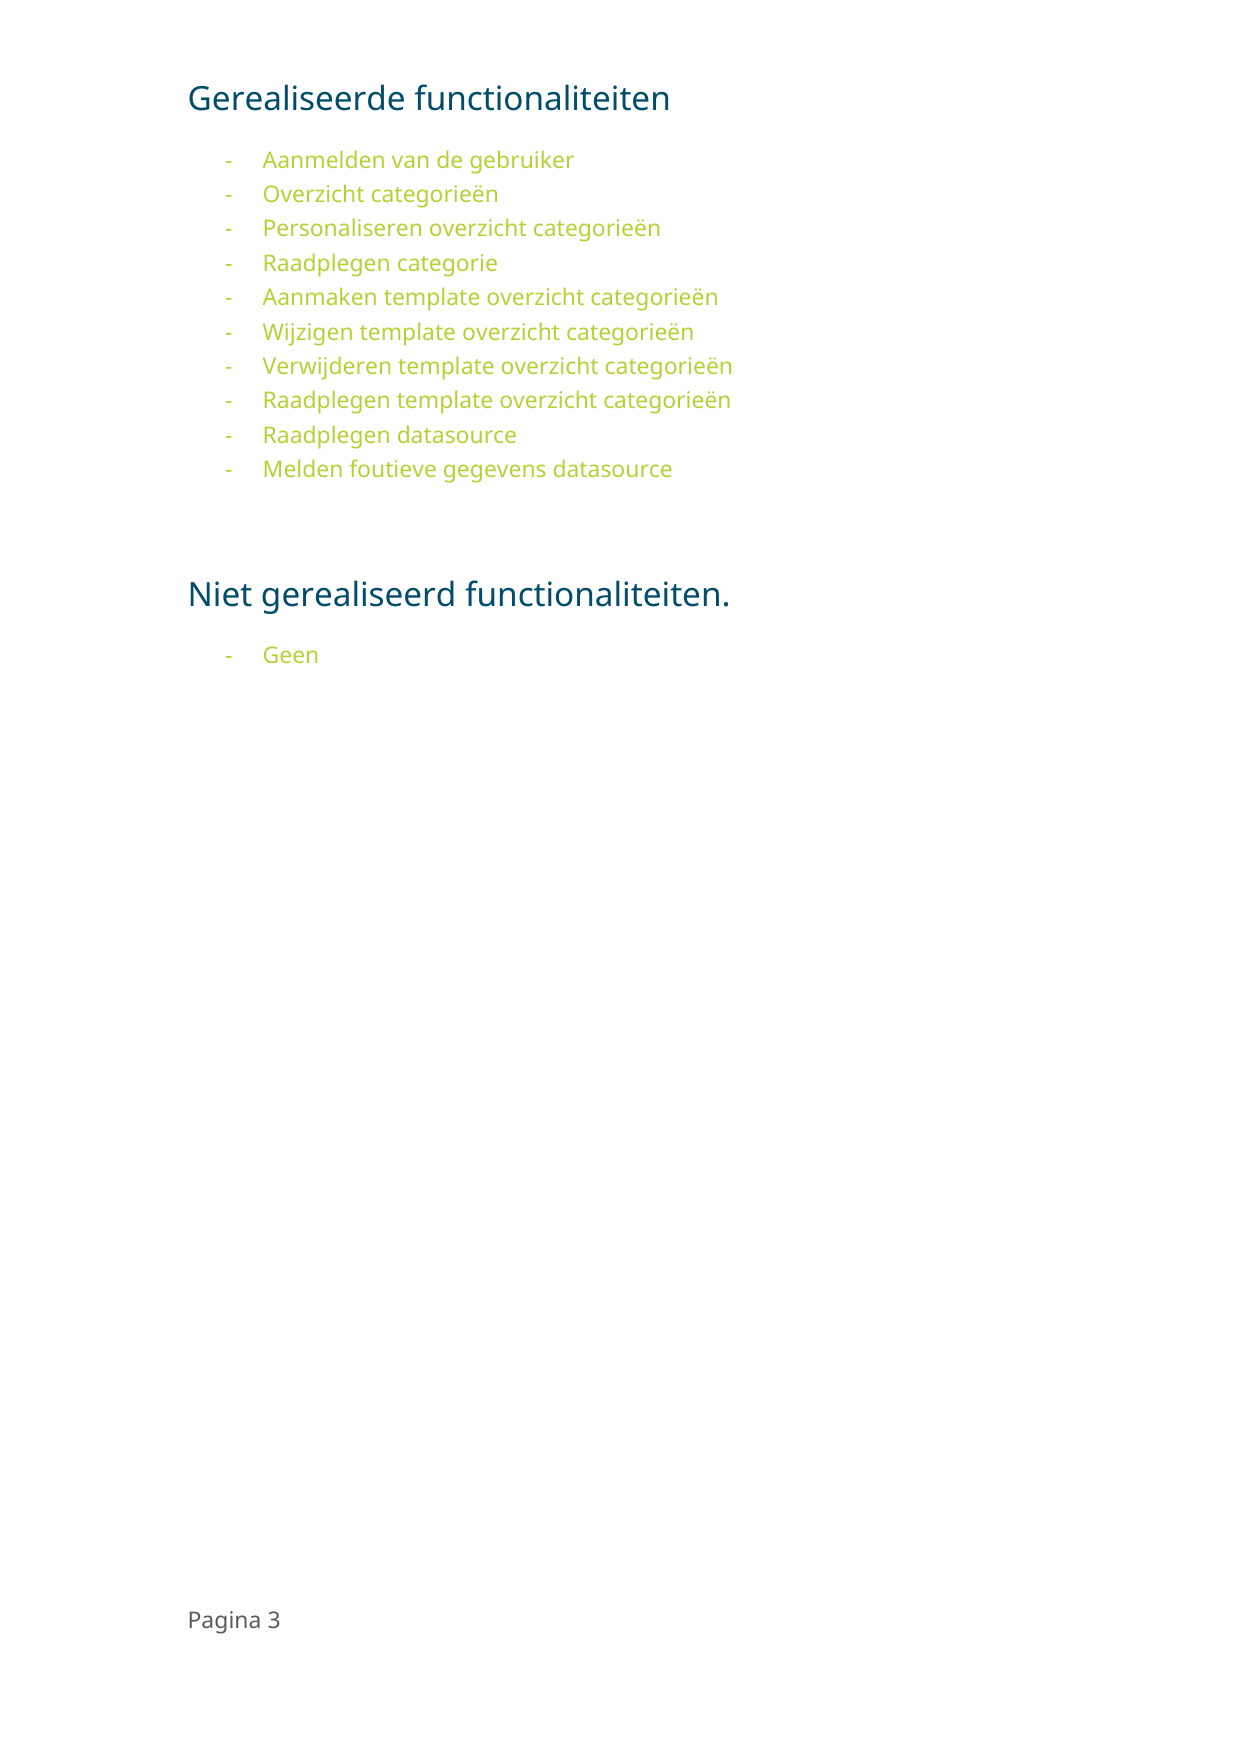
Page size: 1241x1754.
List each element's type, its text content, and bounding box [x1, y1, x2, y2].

subtitle Niet gerealiseerd functionaliteiten. [187, 571, 1053, 616]
list Raadplegen template overzicht categorieën [225, 384, 1053, 416]
list Aanmaken template overzicht categorieën [225, 281, 1053, 312]
list Personaliseren overzicht categorieën [225, 212, 1053, 244]
list Verwijderen template overzicht categorieën [225, 350, 1053, 381]
list Overzicht categorieën [225, 178, 1053, 209]
list Raadplegen datasource [225, 419, 1053, 450]
list Geen [225, 639, 1053, 671]
list Raadplegen categorie [225, 247, 1053, 278]
list Melden foutieve gegevens datasource [225, 453, 1053, 484]
list Wijzigen template overzicht categorieën [225, 316, 1053, 347]
list Aanmelden van de gebruiker [225, 144, 1053, 175]
subtitle Gerealiseerde functionaliteiten [187, 75, 1053, 120]
